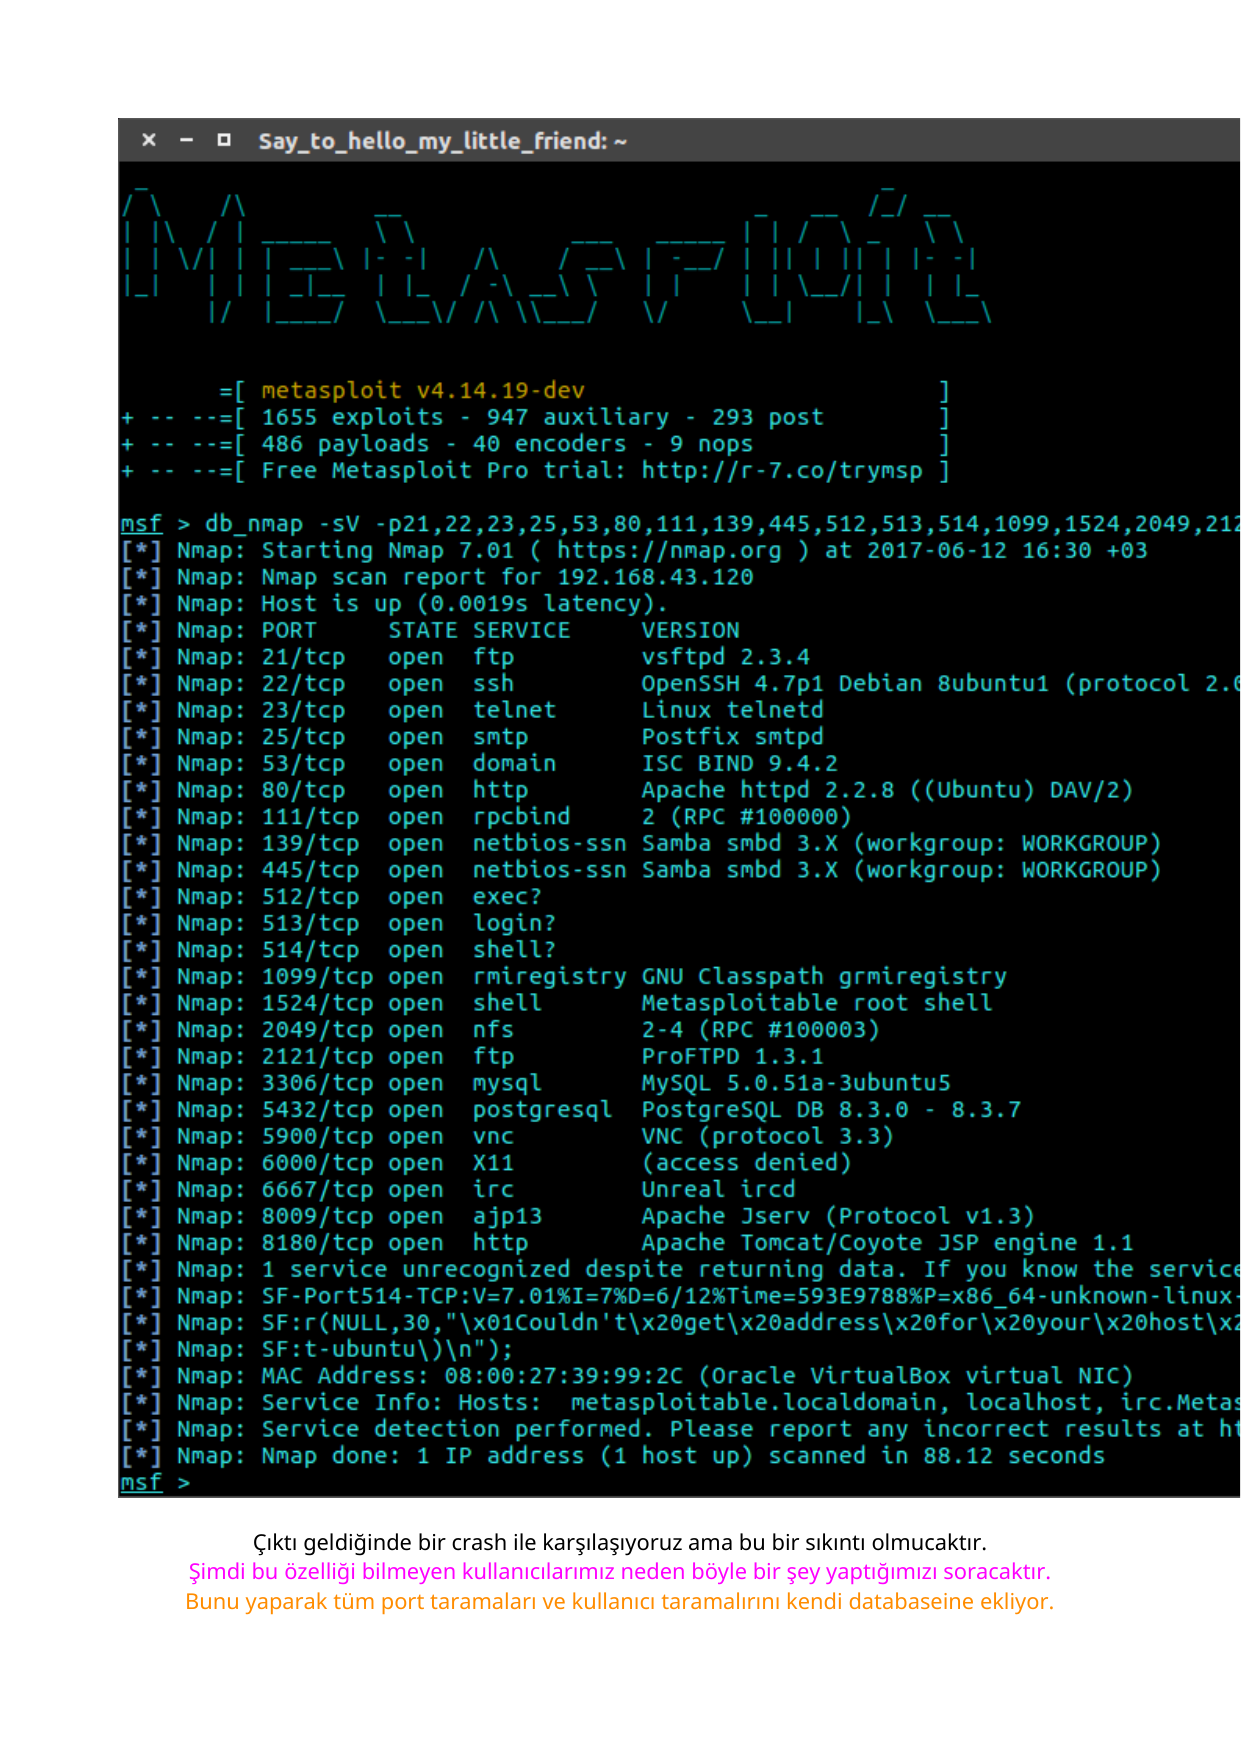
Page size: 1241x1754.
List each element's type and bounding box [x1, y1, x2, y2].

picture [118, 118, 1241, 1498]
